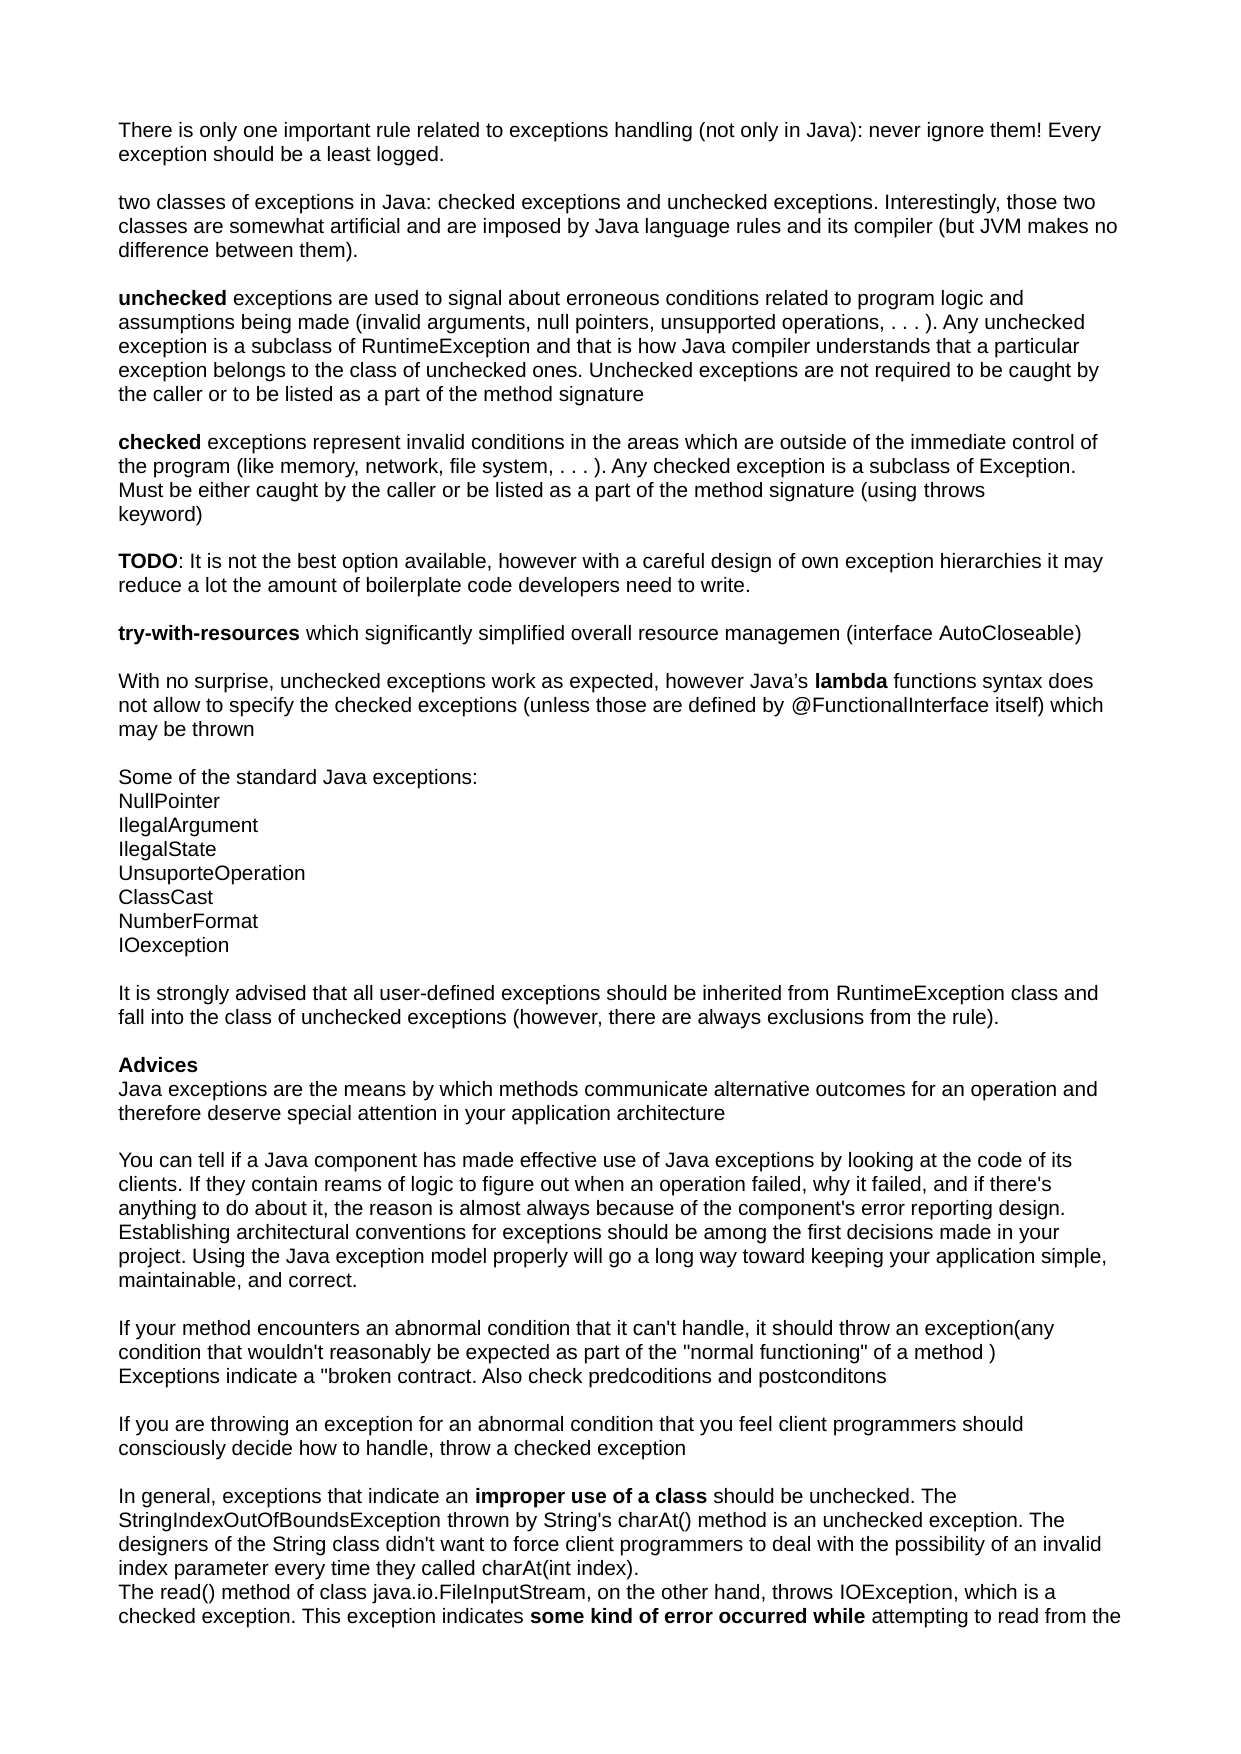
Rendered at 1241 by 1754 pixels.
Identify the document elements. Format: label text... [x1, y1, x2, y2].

text checked exceptions represent invalid conditions in the areas which are outside of the immediate control of the program (like memory, network, file system, . . . ). Any checked exception is a subclass of Exception. Must be either caught by the caller or be listed as a part of the method signature (using throws [118, 429, 1122, 501]
text You can tell if a Java component has made effective use of Java exceptions by looking at the code of its clients. If they contain reams of logic to figure out when an operation failed, why it failed, and if there's anything to do about it, the reason is almost always because of the component's error reporting design. Establishing architectural conventions for exceptions should be among the first decisions made in your project. Using the Java exception model properly will go a long way toward keeping your application simple, maintainable, and correct. [118, 1148, 1122, 1292]
text Advices [118, 1052, 1122, 1076]
text In general, exceptions that indicate an improper use of a class should be unchecked. The StringIndexOutOfBoundsException thrown by String's charAt() method is an unchecked exception. The designers of the String class didn't want to force client programmers to deal with the possibility of an invalid index parameter every time they called charAt(int index). [118, 1484, 1122, 1579]
text Exceptions indicate a "broken contract. Also check predcoditions and postconditons [118, 1364, 1122, 1388]
text two classes of exceptions in Java: checked exceptions and unchecked exceptions. Interestingly, those two classes are somewhat artificial and are imposed by Java language rules and its compiler (but JVM makes no difference between them). [118, 190, 1122, 262]
text The read() method of class java.io.FileInputStream, on the other hand, throws IOException, which is a checked exception. This exception indicates some kind of error occurred while attempting to read from the [118, 1579, 1122, 1627]
text TODO: It is not the best option available, however with a careful design of own exception hierarchies it may reduce a lot the amount of boilerplate code developers need to write. [118, 549, 1122, 597]
text With no surprise, unchecked exceptions work as expected, however Java’s lambda functions syntax does not allow to specify the checked exceptions (unless those are defined by @FunctionalInterface itself) which may be thrown [118, 669, 1122, 741]
text It is strongly advised that all user-defined exceptions should be inherited from RuntimeException class and fall into the class of unchecked exceptions (however, there are always exclusions from the rule). [118, 981, 1122, 1028]
text If you are throwing an exception for an abnormal condition that you feel client programmers should consciously decide how to handle, throw a checked exception [118, 1412, 1122, 1460]
text There is only one important rule related to exceptions handling (not only in Java): never ignore them! Every exception should be a least logged. [118, 118, 1122, 166]
text IlegalArgument IlegalState UnsuporteOperation [118, 813, 1122, 885]
text unchecked exceptions are used to signal about erroneous conditions related to program logic and assumptions being made (invalid arguments, null pointers, unsupported operations, . . . ). Any unchecked exception is a subclass of RuntimeException and that is how Java compiler understands that a particular exception belongs to the class of unchecked ones. Unchecked exceptions are not required to be caught by the caller or to be listed as a part of the method signature [118, 286, 1122, 406]
text keyword) [118, 501, 1122, 525]
text NumberFormat IOexception [118, 909, 1122, 957]
text Some of the standard Java exceptions: NullPointer [118, 765, 1122, 813]
text try-with-resources which significantly simplified overall resource managemen (interface AutoCloseable) [118, 621, 1122, 645]
text Java exceptions are the means by which methods communicate alternative outcomes for an operation and therefore deserve special attention in your application architecture [118, 1076, 1122, 1124]
text If your method encounters an abnormal condition that it can't handle, it should throw an exception(any condition that wouldn't reasonably be expected as part of the "normal functioning" of a method ) [118, 1292, 1122, 1364]
text ClassCast [118, 885, 1122, 909]
